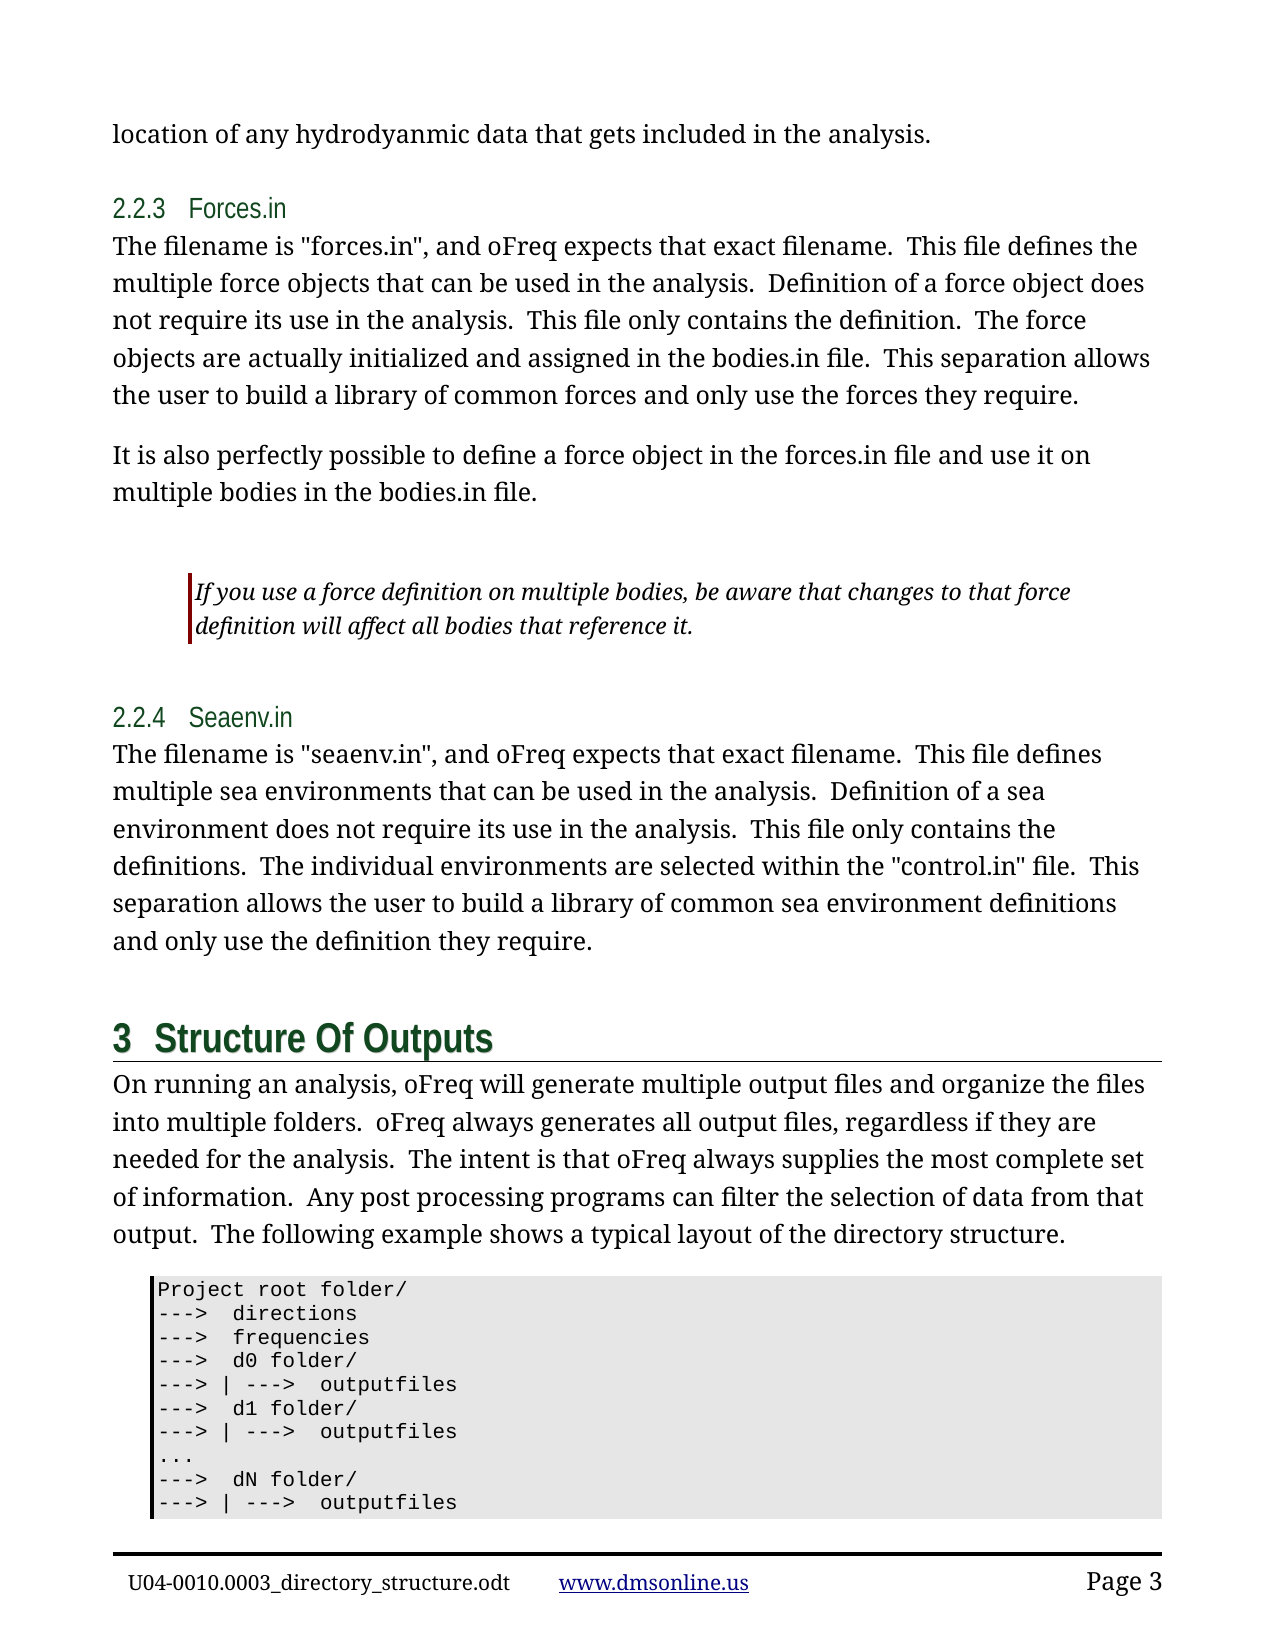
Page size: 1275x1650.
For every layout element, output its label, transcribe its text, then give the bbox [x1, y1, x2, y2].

text ---> | ---> outputfiles [154, 1374, 1162, 1398]
subtitle Seaenv.in [112, 700, 1162, 733]
text ---> frequencies [154, 1327, 1162, 1350]
text If you use a force definition on multiple bodies, be aware that changes to that force definition will affect all bodies that reference it. [187, 572, 1162, 644]
text ---> dN folder/ [154, 1469, 1162, 1492]
text ---> d1 folder/ [154, 1398, 1162, 1421]
text Project root folder/ [154, 1276, 1162, 1303]
text On running an analysis, oFreq will generate multiple output files and organize the files into multiple folders. oFreq always generates all output files, regardless if they are needed for the analysis. The intent is that oFreq always supplies the most complete set of information. Any post processing programs can filter the selection of data from that output. The following example shows a typical layout of the directory structure. [112, 1067, 1162, 1251]
text ---> d0 folder/ [154, 1350, 1162, 1374]
text ---> | ---> outputfiles [154, 1421, 1162, 1445]
subtitle Structure of Outputs [112, 1013, 1162, 1062]
text The filename is "forces.in", and oFreq expects that exact filename. This file defines the multiple force objects that can be used in the analysis. Definition of a force object does not require its use in the analysis. This file only contains the definition. The force objects are actually initialized and assigned in the bodies.in file. This separation allows the user to build a library of common forces and only use the forces they require. [112, 228, 1162, 412]
text ---> directions [154, 1303, 1162, 1327]
text ... [154, 1445, 1162, 1469]
text ---> | ---> outputfiles [154, 1492, 1162, 1519]
subtitle Forces.in [112, 191, 1162, 225]
text location of any hydrodyanmic data that gets included in the analysis. [112, 117, 1162, 151]
text It is also perfectly possible to define a force object in the forces.in file and use it on multiple bodies in the bodies.in file. [112, 438, 1162, 509]
text The filename is "seaenv.in", and oFreq expects that exact filename. This file defines multiple sea environments that can be used in the analysis. Definition of a sea environment does not require its use in the analysis. This file only contains the definitions. The individual environments are selected within the "control.in" file. This separation allows the user to build a library of common sea environment definitions and only use the definition they require. [112, 737, 1162, 958]
